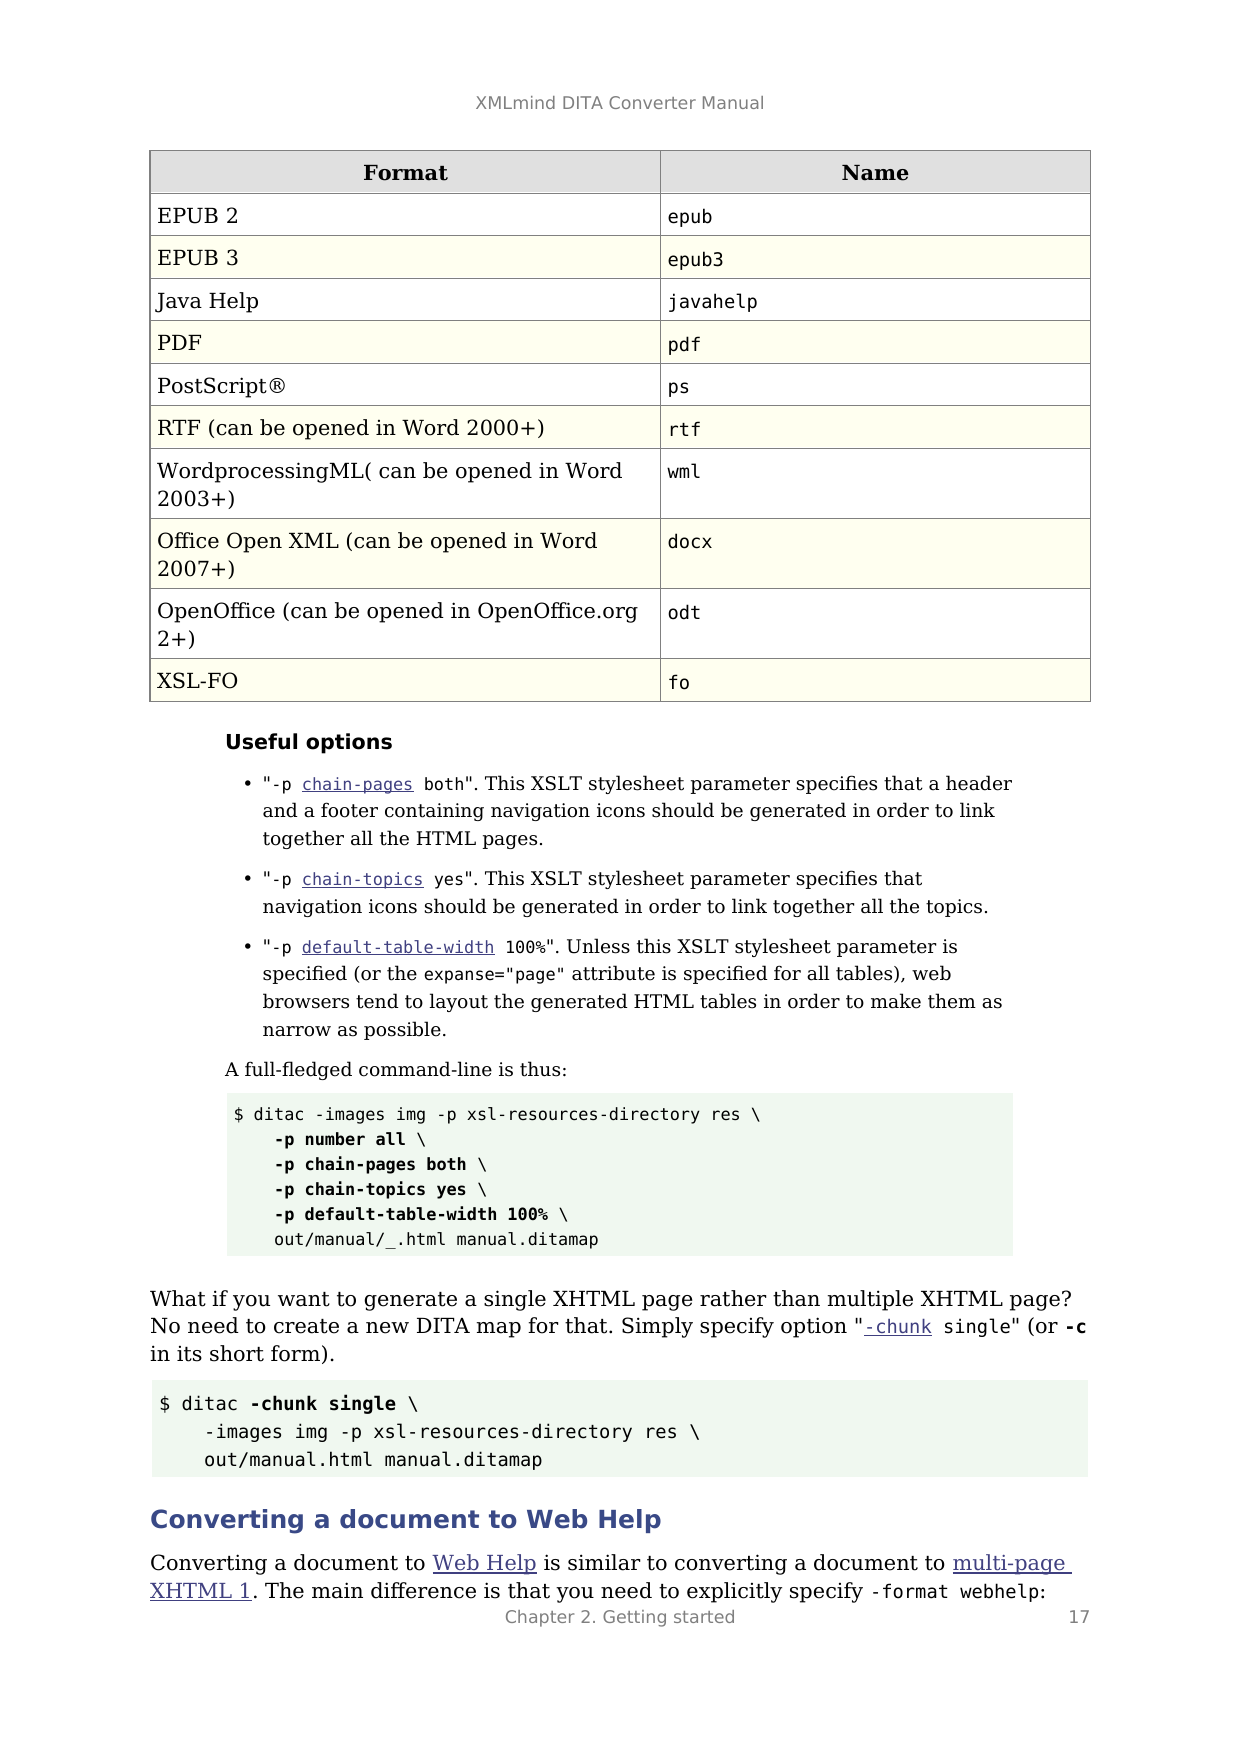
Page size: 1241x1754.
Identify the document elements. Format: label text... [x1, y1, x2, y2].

table_cell wml [661, 449, 1090, 518]
list "-p chain-pages both". This XSLT stylesheet parameter specifies that a header and a footer containing navigation icons should be generated in order to link together all the HTML pages. [225, 767, 1015, 850]
table_cell javahelp [661, 279, 1090, 320]
list "-p default-table-width 100%". Unless this XSLT stylesheet parameter is specified (or the expanse="page" attribute is specified for all tables), web browsers tend to layout the generated HTML tables in order to make them as narrow as possible. [225, 930, 1015, 1041]
table_cell EPUB 3 [151, 236, 660, 277]
table_cell pdf [661, 321, 1090, 362]
text Useful options [225, 729, 1015, 754]
list "-p chain-topics yes". This XSLT stylesheet parameter specifies that navigation icons should be generated in order to link together all the topics. [225, 862, 1015, 917]
text $ ditac -chunk single \ -images img -p xsl-resources-directory res \ out/manual.html manual.ditamap [152, 1380, 1088, 1477]
text $ ditac -images img -p xsl-resources-directory res \ -p number all \ -p chain-pages both \ -p chain-topics yes \ -p default-table-width 100% \ out/manual/_.html manual.ditamap [227, 1093, 1013, 1256]
table_cell fo [661, 659, 1090, 701]
text A full-fledged command-line is thus: [225, 1053, 1015, 1081]
table_cell docx [661, 519, 1090, 588]
table_cell epub3 [661, 236, 1090, 277]
table_header Name [661, 151, 1090, 192]
table_cell Office Open XML (can be opened in Word 2007+) [151, 519, 660, 588]
table_cell OpenOffice (can be opened in OpenOffice.org 2+) [151, 589, 660, 658]
table_cell EPUB 2 [151, 194, 660, 235]
table_cell Java Help [151, 279, 660, 320]
table_cell rtf [661, 406, 1090, 447]
table_cell ps [661, 364, 1090, 405]
table_cell WordprocessingML( can be opened in Word 2003+) [151, 449, 660, 518]
text What if you want to generate a single XHTML page rather than multiple XHTML page? No need to create a new DITA map for that. Simply specify option "-chunk single" (or -c in its short form). [150, 1283, 1090, 1366]
table_cell epub [661, 194, 1090, 235]
text Converting a document to Web Help is similar to converting a document to multi-page XHTML 1. The main difference is that you need to explicitly specify -format webhelp: [150, 1548, 1090, 1603]
table_cell PDF [151, 321, 660, 362]
table_cell PostScript® [151, 364, 660, 405]
table_cell RTF (can be opened in Word 2000+) [151, 406, 660, 447]
text Converting a document to Web Help [150, 1505, 1090, 1534]
table_header Format [151, 151, 660, 192]
table_cell XSL-FO [151, 659, 660, 701]
table_cell odt [661, 589, 1090, 658]
